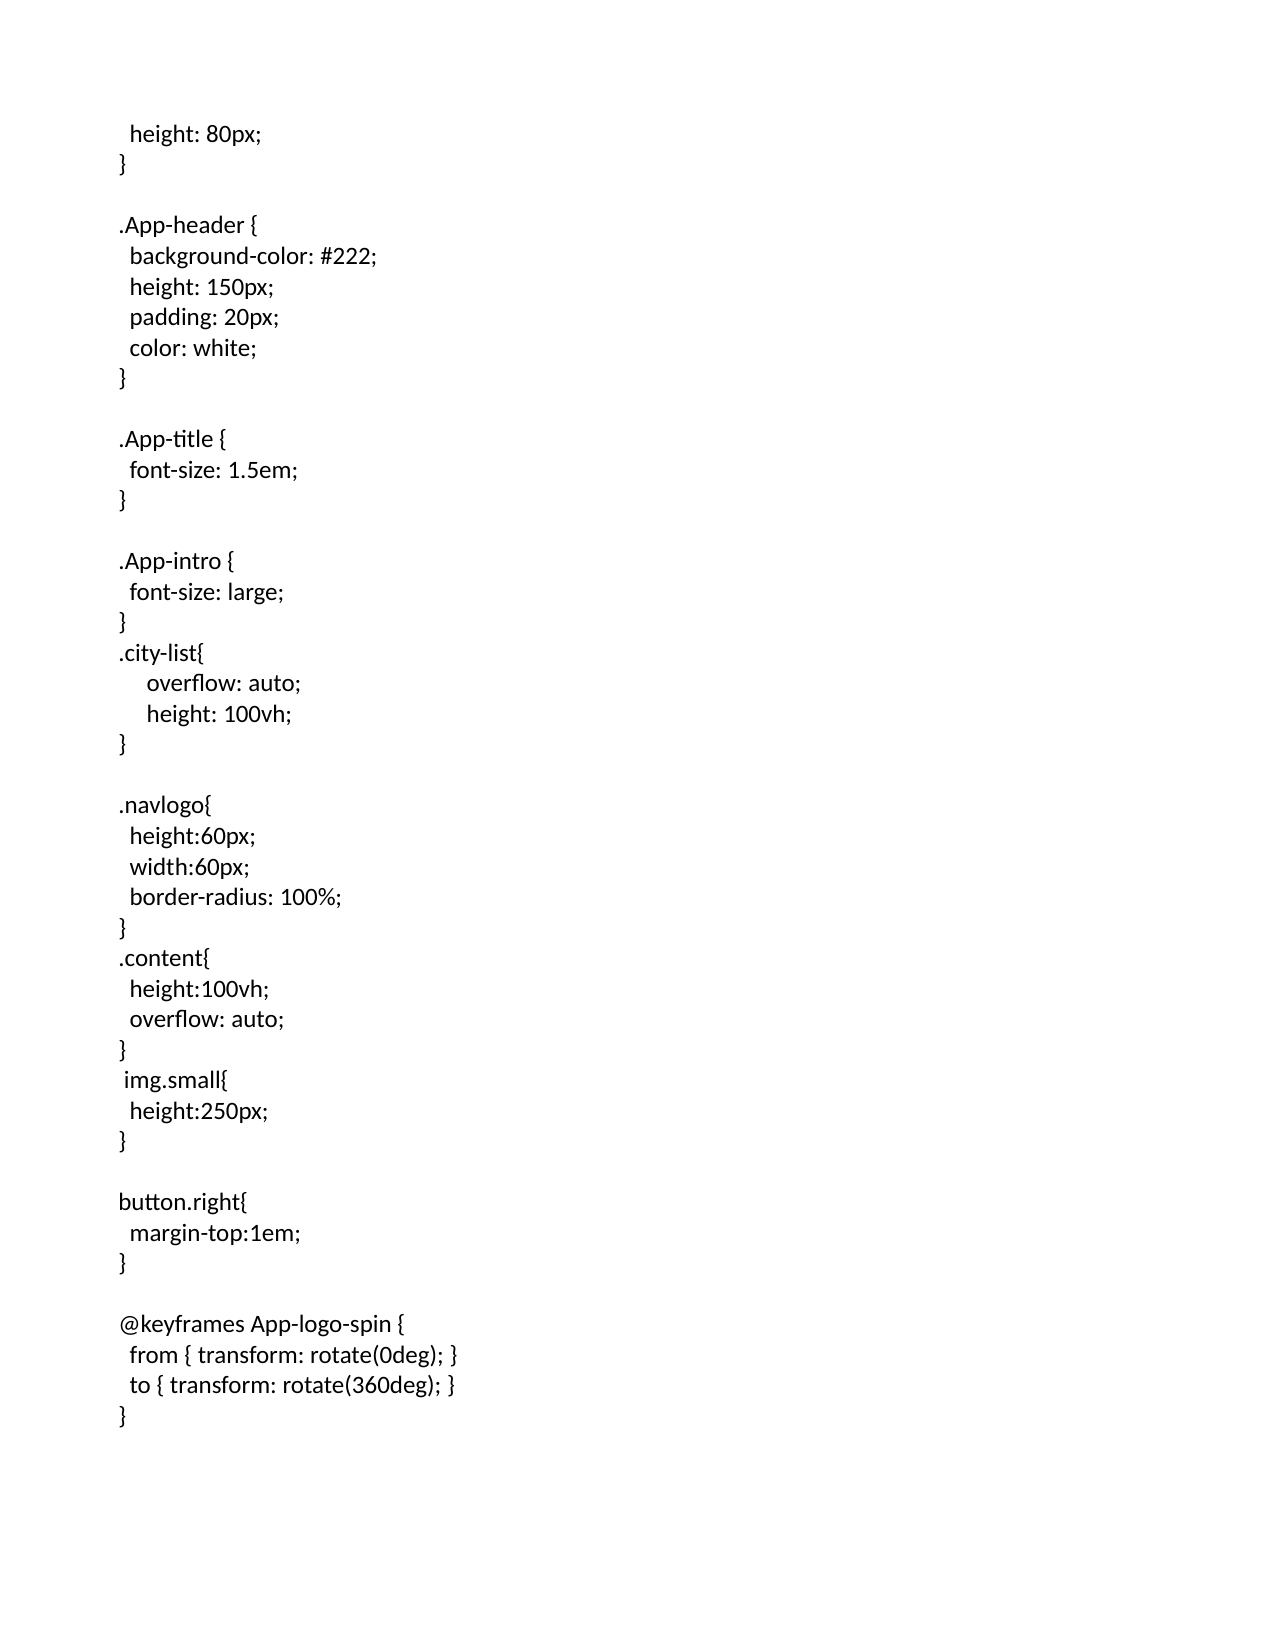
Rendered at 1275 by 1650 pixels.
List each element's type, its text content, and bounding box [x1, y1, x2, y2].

text } [118, 728, 1157, 759]
text .App-title { [118, 423, 1157, 454]
text font-size: 1.5em; [118, 454, 1157, 484]
text } [118, 1125, 1157, 1156]
text .navlogo{ [118, 789, 1157, 820]
text height: 80px; [118, 118, 1157, 149]
text color: white; [118, 332, 1157, 362]
text margin-top:1em; [118, 1217, 1157, 1247]
text height:250px; [118, 1095, 1157, 1125]
text } [118, 1400, 1157, 1431]
text } [118, 149, 1157, 179]
text } [118, 362, 1157, 393]
text } [118, 484, 1157, 515]
text .App-header { [118, 210, 1157, 240]
text width:60px; [118, 851, 1157, 881]
text .content{ [118, 942, 1157, 973]
text height: 100vh; [118, 698, 1157, 728]
text } [118, 1034, 1157, 1064]
text font-size: large; [118, 576, 1157, 606]
text .App-intro { [118, 545, 1157, 576]
text img.small{ [118, 1064, 1157, 1095]
text overflow: auto; [118, 1003, 1157, 1034]
text } [118, 1247, 1157, 1278]
text height: 150px; [118, 271, 1157, 301]
text height:100vh; [118, 973, 1157, 1003]
text } [118, 606, 1157, 637]
text overflow: auto; [118, 667, 1157, 698]
text @keyframes App-logo-spin { [118, 1308, 1157, 1339]
text padding: 20px; [118, 301, 1157, 332]
text background-color: #222; [118, 240, 1157, 271]
text border-radius: 100%; [118, 881, 1157, 912]
text height:60px; [118, 820, 1157, 851]
text } [118, 912, 1157, 942]
text button.right{ [118, 1186, 1157, 1217]
text .city-list{ [118, 637, 1157, 667]
text from { transform: rotate(0deg); } [118, 1339, 1157, 1369]
text to { transform: rotate(360deg); } [118, 1369, 1157, 1400]
